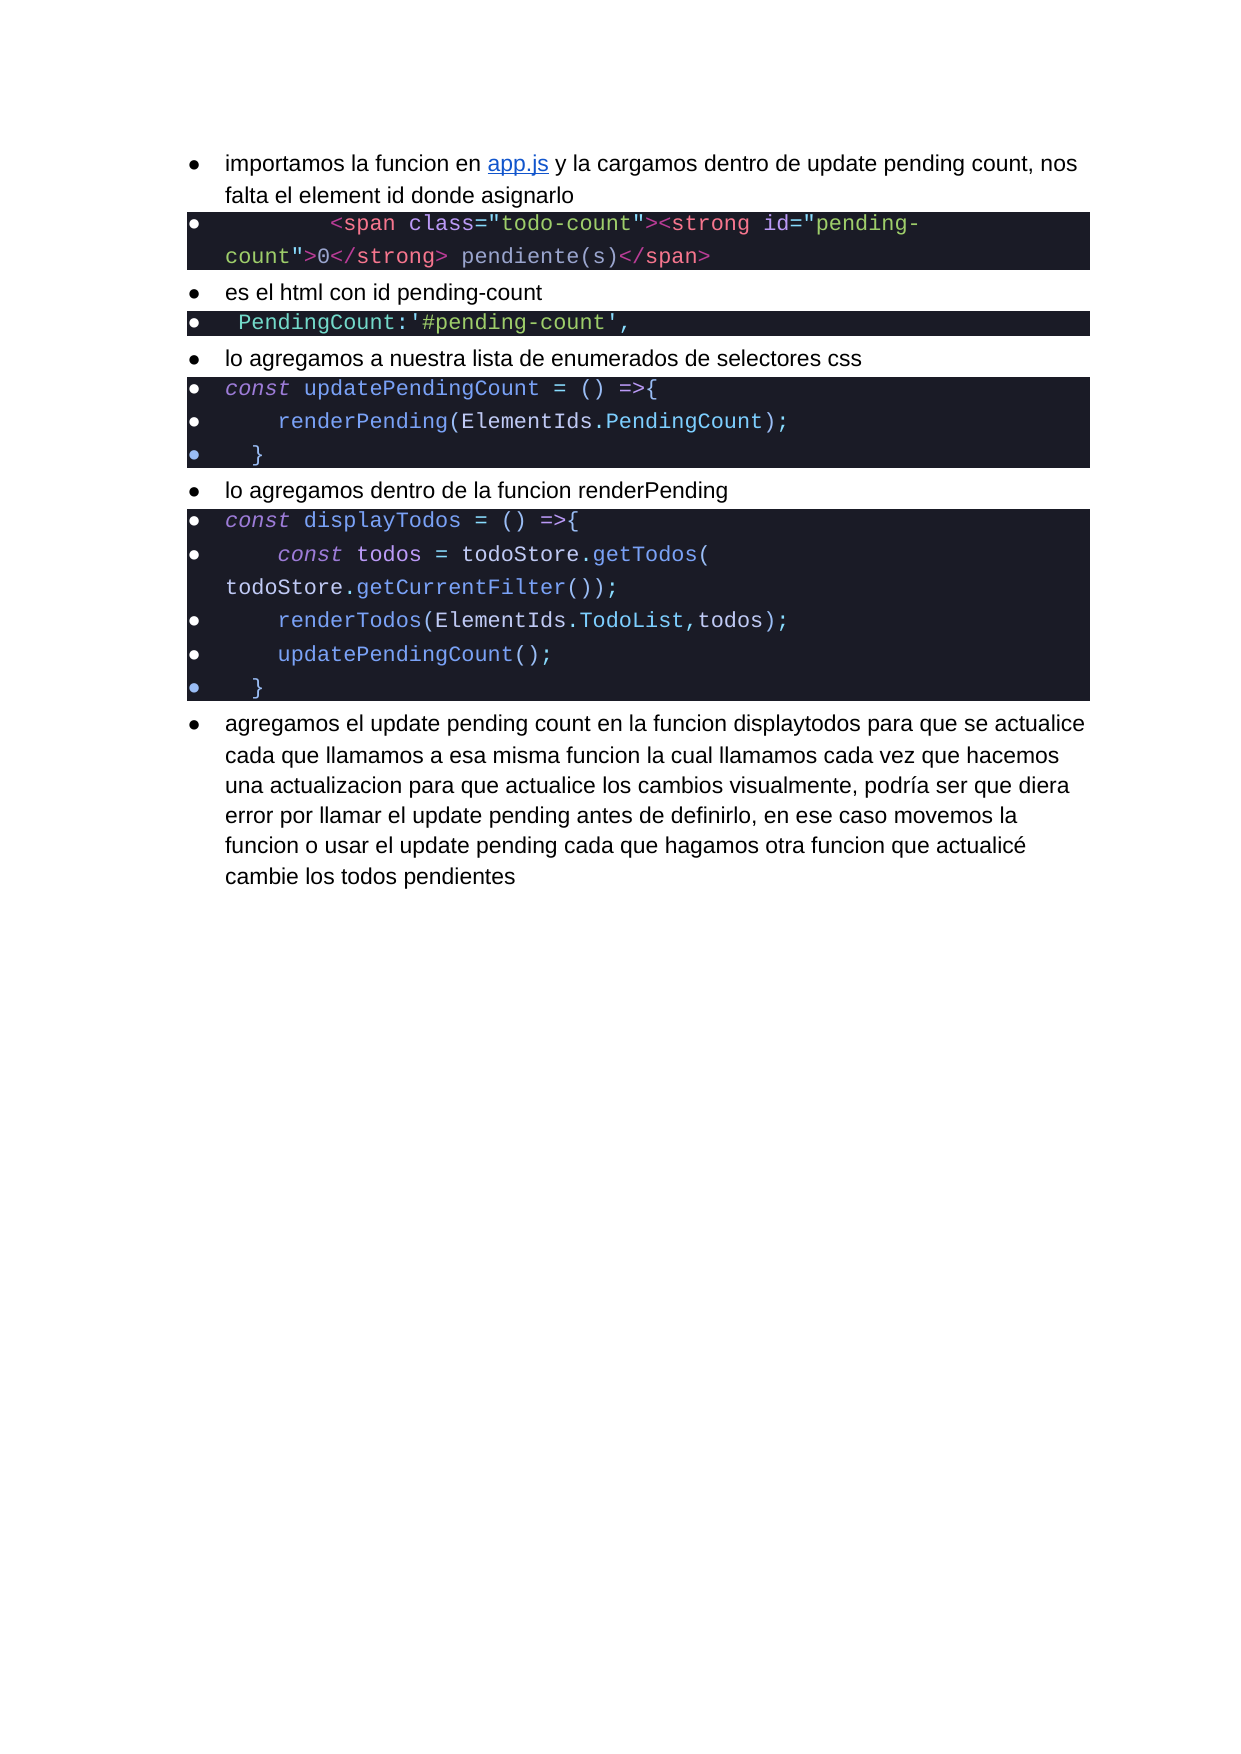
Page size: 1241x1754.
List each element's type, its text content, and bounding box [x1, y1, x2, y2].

list const displayTodos = () =>{ [187, 509, 1090, 534]
list const updatePendingCount = () =>{ [187, 377, 1090, 402]
list renderTodos(ElementIds.TodoList,todos); [187, 609, 1090, 634]
list lo agregamos dentro de la funcion renderPending [187, 477, 1090, 505]
list updatePendingCount(); [187, 643, 1090, 668]
list const todos = todoStore.getTodos( todoStore.getCurrentFilter()); [187, 543, 1090, 601]
list importamos la funcion en app.js y la cargamos dentro de update pending count, nos falta el element id donde asignarlo [187, 150, 1090, 208]
list agregamos el update pending count en la funcion displaytodos para que se actualice cada que llamamos a esa misma funcion la cual llamamos cada vez que hacemos una actualizacion para que actualice los cambios visualmente, podría ser que diera error por llamar el update pending antes de definirlo, en ese caso movemos la funcion o usar el update pending cada que hagamos otra funcion que actualicé cambie los todos pendientes [187, 710, 1090, 889]
list PendingCount:'#pending-count', [187, 311, 1090, 336]
list } [187, 444, 1090, 468]
list es el html con id pending-count [187, 279, 1090, 307]
list <span class="todo-count"><strong id="pending-count">0</strong> pendiente(s)</span> [187, 212, 1090, 270]
list } [187, 676, 1090, 701]
list renderPending(ElementIds.PendingCount); [187, 410, 1090, 435]
list lo agregamos a nuestra lista de enumerados de selectores css [187, 344, 1090, 373]
